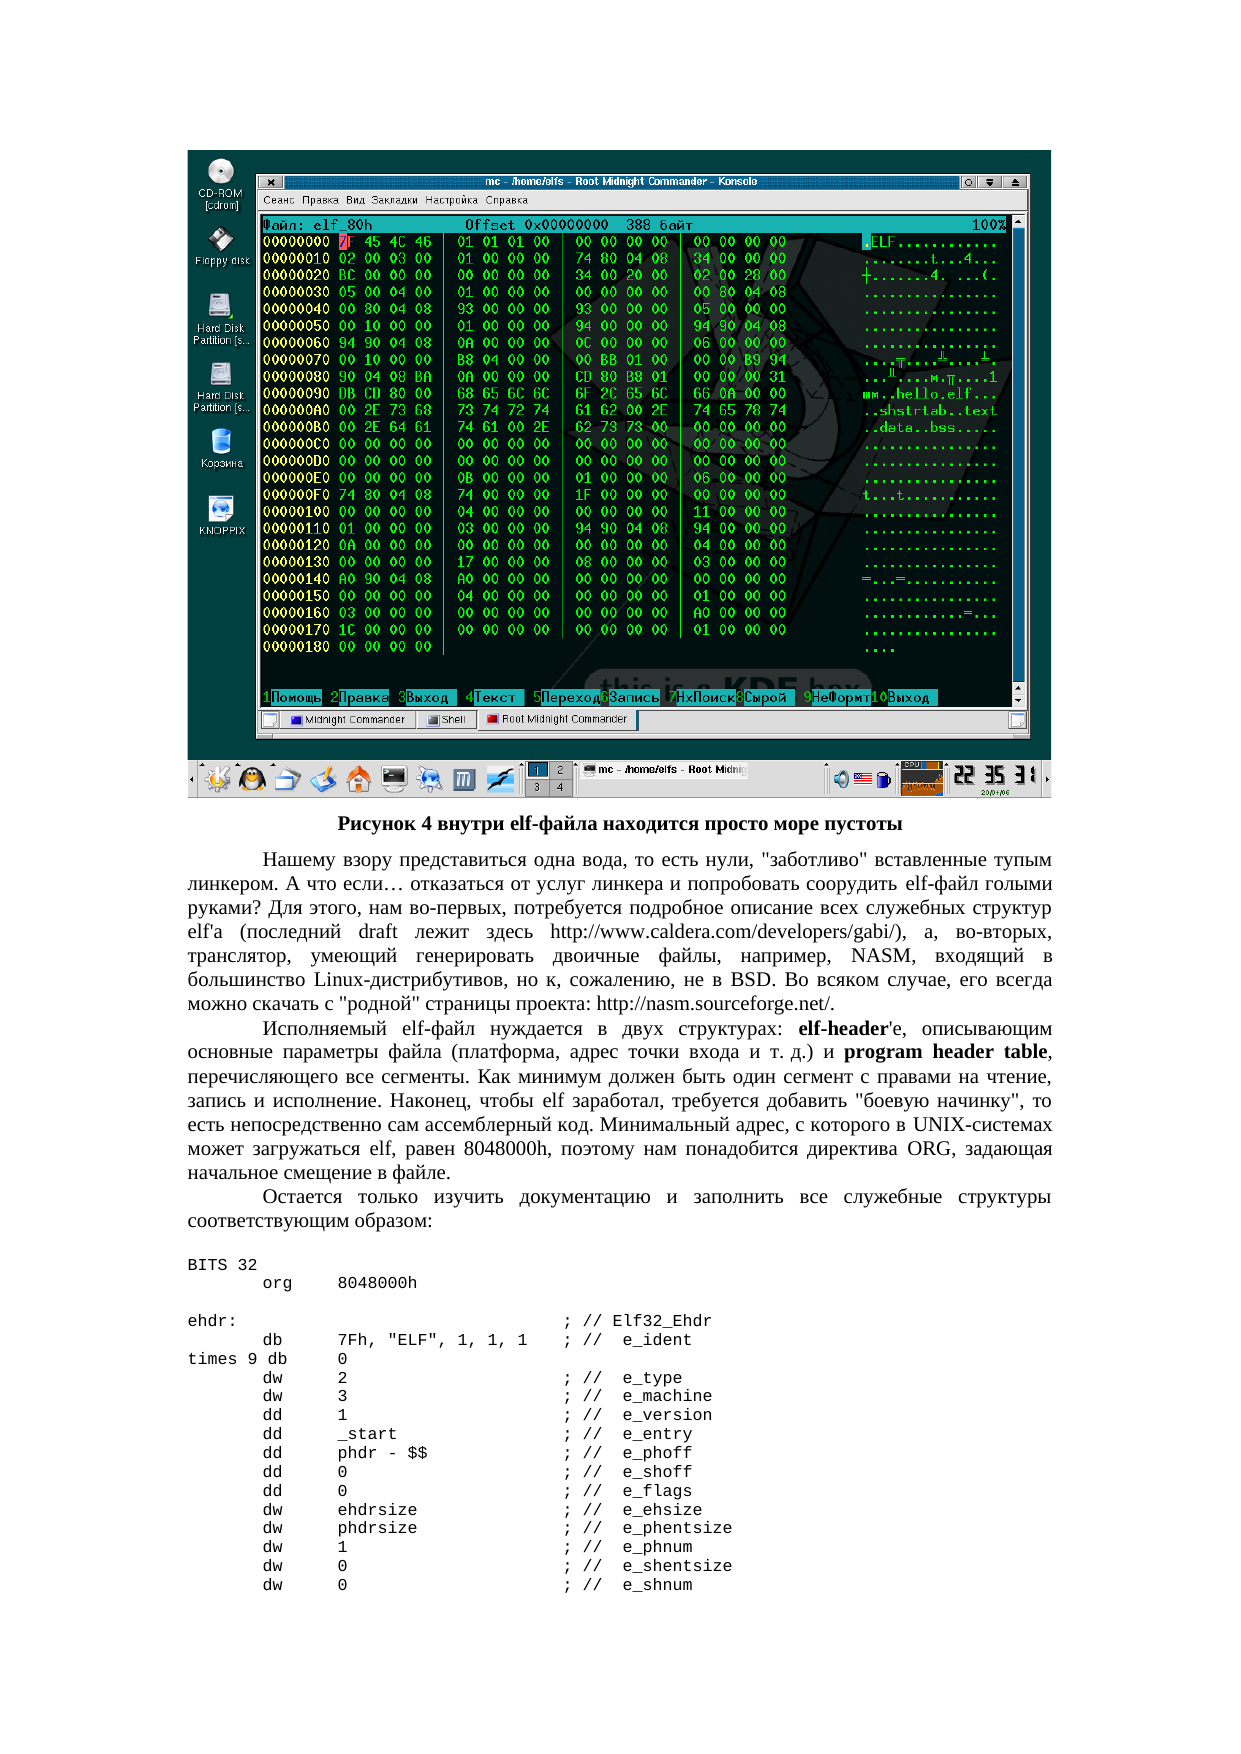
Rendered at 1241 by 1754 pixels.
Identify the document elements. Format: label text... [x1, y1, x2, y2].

text dd 0 ; // e_flags [187, 1482, 1053, 1501]
text db 7Fh, "ELF", 1, 1, 1 ; // e_ident [187, 1331, 1053, 1350]
text Рисунок 4 внутри elf-файла находится просто море пустоты [187, 810, 1053, 834]
text dd _start ; // e_entry [187, 1426, 1053, 1444]
text dw phdrsize ; // e_phentsize [187, 1520, 1053, 1539]
text dw 0 ; // e_shentsize [187, 1558, 1053, 1577]
picture [187, 150, 1052, 798]
text times 9 db 0 [187, 1350, 1053, 1369]
text dd phdr - $$ ; // e_phoff [187, 1444, 1053, 1463]
text dw 2 ; // e_type [187, 1369, 1053, 1388]
text dw 1 ; // e_phnum [187, 1539, 1053, 1558]
text org 8048000h [187, 1275, 1053, 1294]
text dw 3 ; // e_machine [187, 1388, 1053, 1407]
text Исполняемый elf-файл нуждается в двух структурах: elf-header'e, описывающим основные параметры файла (платформа, адрес точки входа и т. д.) и program header table, перечисляющего все сегменты. Как минимум должен быть один сегмент с правами на чтение, запись и исполнение. Наконец, чтобы elf заработал, требуется добавить "боевую начинку", то есть непосредственно сам ассемблерный код. Минимальный адрес, с которого в UNIX-системах может загружаться elf, равен 8048000h, поэтому нам понадобится директива ORG, задающая начальное смещение в файле. [187, 1015, 1053, 1184]
text Остается только изучить документацию и заполнить все служебные структуры соответствующим образом: [187, 1184, 1053, 1232]
text dw 0 ; // e_shnum [187, 1577, 1053, 1595]
text ehdr: ; // Elf32_Ehdr [187, 1313, 1053, 1331]
text dd 0 ; // e_shoff [187, 1463, 1053, 1482]
text dw ehdrsize ; // e_ehsize [187, 1501, 1053, 1520]
text Нашему взору представиться одна вода, то есть нули, "заботливо" вставленные тупым линкером. А что если… отказаться от услуг линкера и попробовать соорудить elf-файл голыми руками? Для этого, нам во-первых, потребуется подробное описание всех служебных структур elf'а (последний draft лежит здесь http://www.caldera.com/developers/gabi/), а, во-вторых, транслятор, умеющий генерировать двоичные файлы, например, NASM, входящий в большинство Linux-дистрибутивов, но к, сожалению, не в BSD. Во всяком случае, его всегда можно скачать с "родной" страницы проекта: http://nasm.sourceforge.net/. [187, 847, 1053, 1015]
text BITS 32 [187, 1256, 1053, 1275]
text dd 1 ; // e_version [187, 1407, 1053, 1426]
